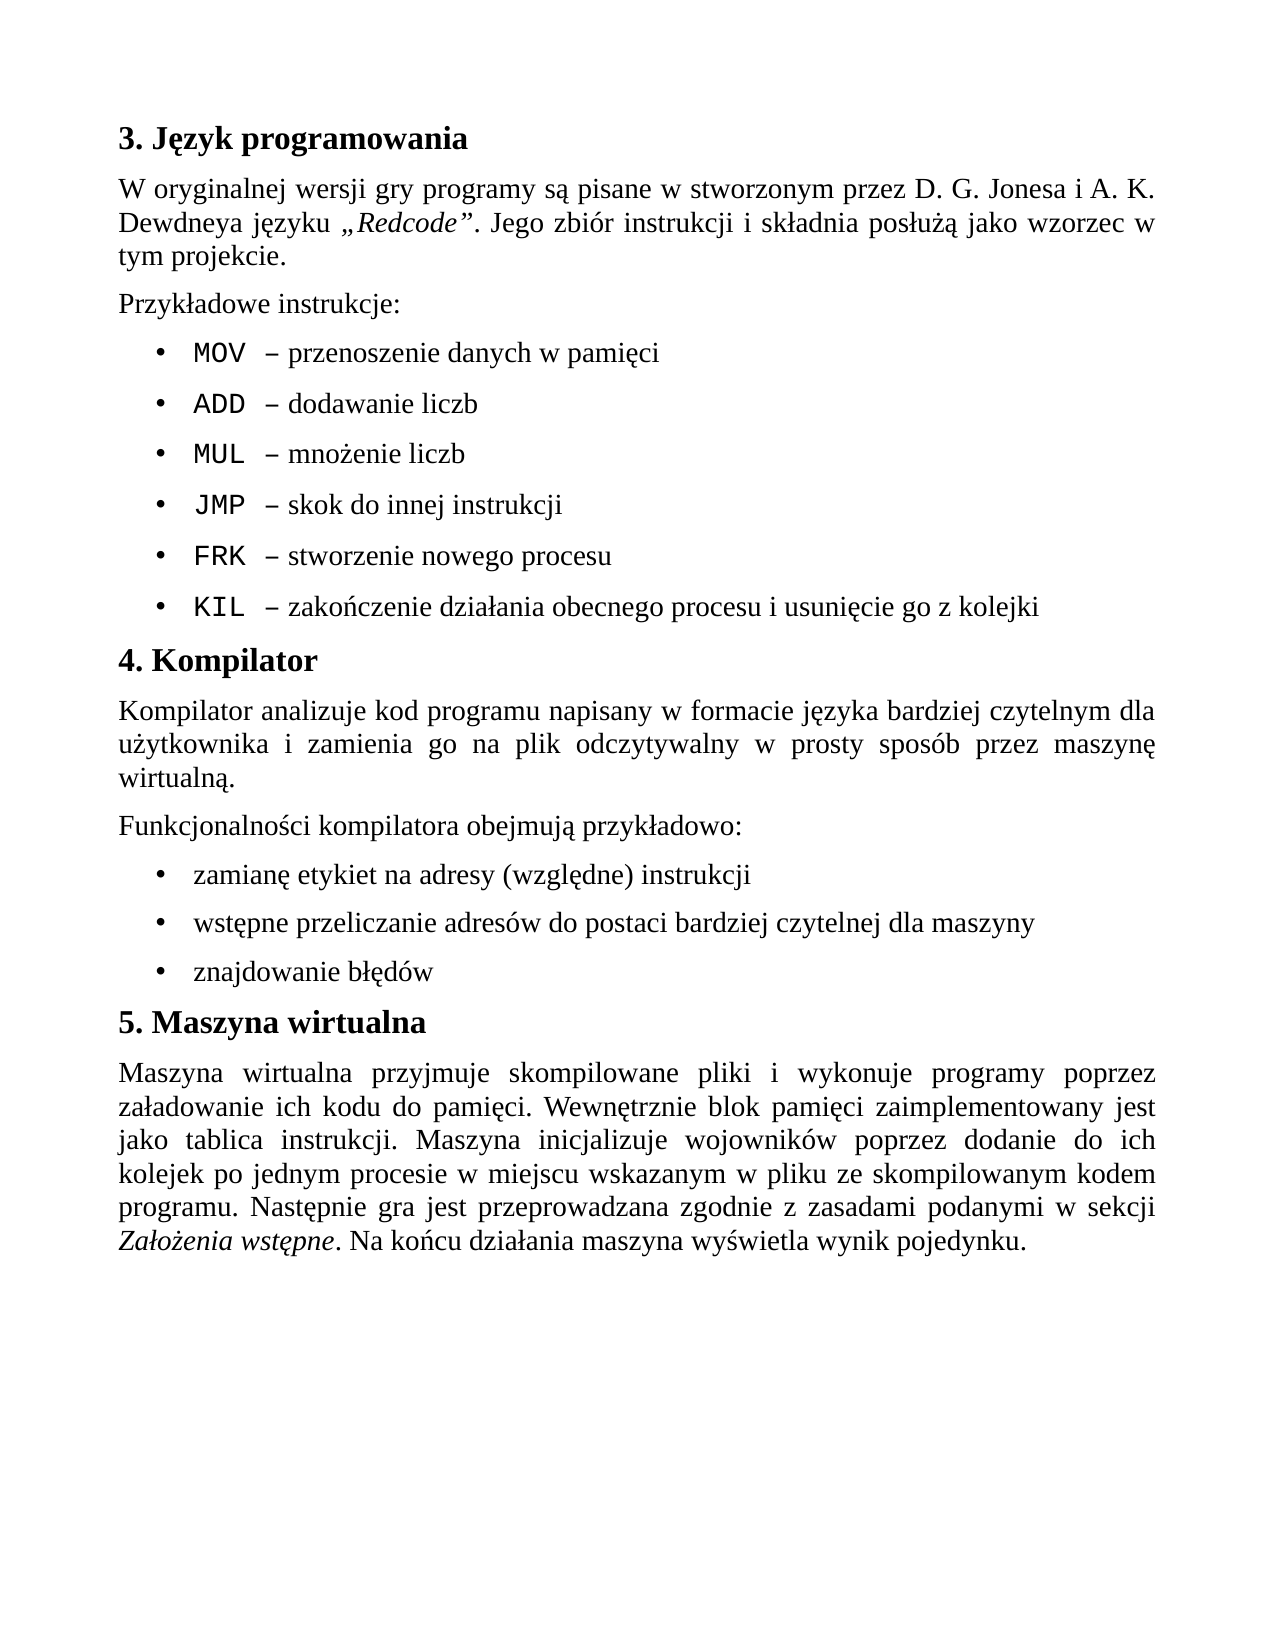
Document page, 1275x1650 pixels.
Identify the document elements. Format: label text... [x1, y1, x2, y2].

list JMP – skok do innej instrukcji [156, 487, 1157, 523]
text Przykładowe instrukcje: [118, 287, 1157, 320]
list FRK – stworzenie nowego procesu [156, 538, 1157, 574]
list znajdowanie błędów [156, 954, 1157, 987]
list KIL – zakończenie działania obecnego procesu i usunięcie go z kolejki [156, 589, 1157, 625]
text Funkcjonalności kompilatora obejmują przykładowo: [118, 808, 1157, 842]
text Kompilator analizuje kod programu napisany w formacie języka bardziej czytelnym dla użytkownika i zamienia go na plik odczytywalny w prosty sposób przez maszynę wirtualną. [118, 693, 1157, 794]
text 5. Maszyna wirtualna [118, 1002, 1157, 1041]
text W oryginalnej wersji gry programy są pisane w stworzonym przez D. G. Jonesa i A. K. Dewdneya języku „Redcode”. Jego zbiór instrukcji i składnia posłużą jako wzorzec w tym projekcie. [118, 171, 1157, 272]
text Maszyna wirtualna przyjmuje skompilowane pliki i wykonuje programy poprzez załadowanie ich kodu do pamięci. Wewnętrznie blok pamięci zaimplementowany jest jako tablica instrukcji. Maszyna inicjalizuje wojowników poprzez dodanie do ich kolejek po jednym procesie w miejscu wskazanym w pliku ze skompilowanym kodem programu. Następnie gra jest przeprowadzana zgodnie z zasadami podanymi w sekcji Założenia wstępne. Na końcu działania maszyna wyświetla wynik pojedynku. [118, 1055, 1157, 1257]
list MOV – przenoszenie danych w pamięci [156, 335, 1157, 371]
text 4. Kompilator [118, 640, 1157, 678]
list ADD – dodawanie liczb [156, 386, 1157, 422]
text 3. Język programowania [118, 118, 1157, 156]
list MUL – mnożenie liczb [156, 437, 1157, 473]
list wstępne przeliczanie adresów do postaci bardziej czytelnej dla maszyny [156, 905, 1157, 939]
list zamianę etykiet na adresy (względne) instrukcji [156, 857, 1157, 891]
